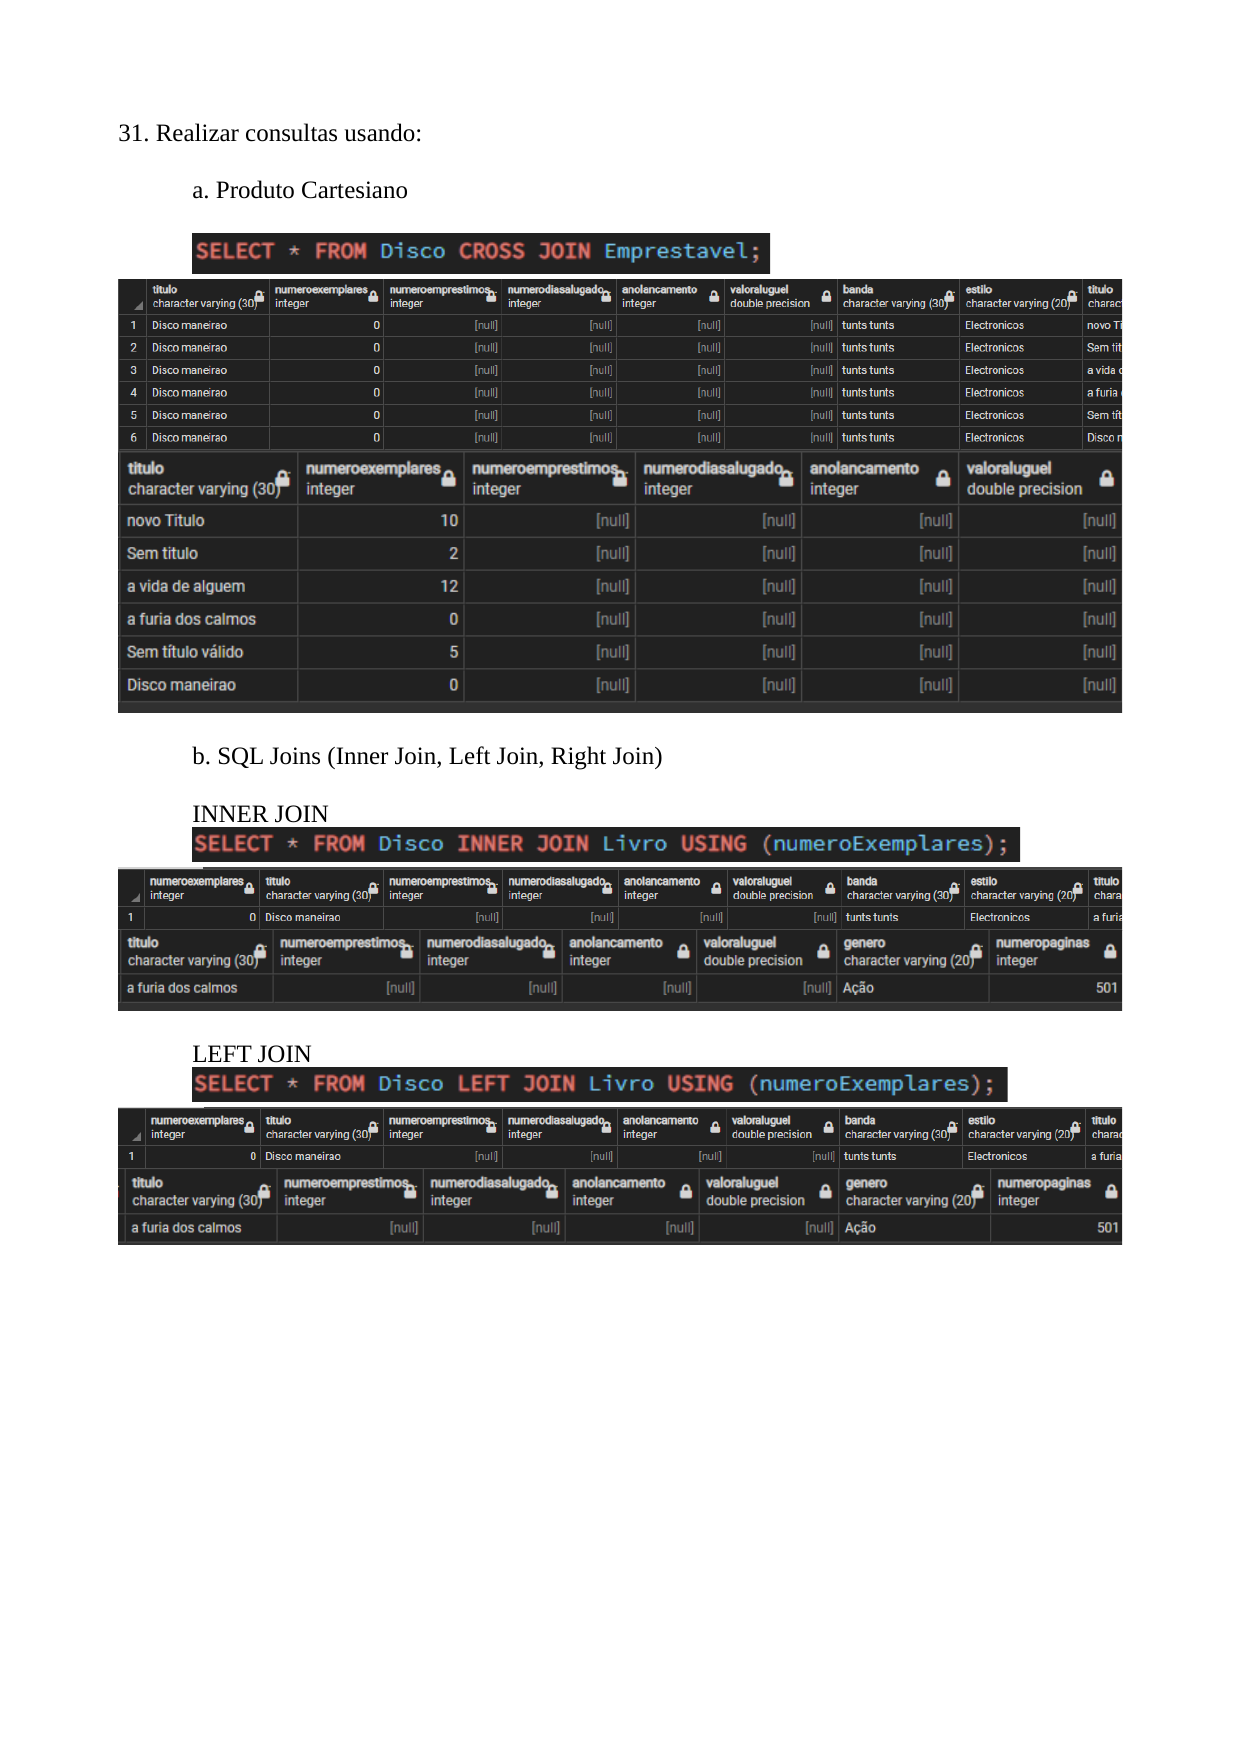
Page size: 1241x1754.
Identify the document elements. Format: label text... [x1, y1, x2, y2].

picture [192, 233, 770, 274]
picture [118, 867, 1123, 1011]
text INNER JOIN [118, 799, 1122, 827]
text a. Produto Cartesiano [118, 176, 1122, 204]
picture [118, 1107, 1123, 1245]
text LEFT JOIN [118, 1039, 1122, 1068]
picture [118, 279, 1123, 713]
text 31. Realizar consultas usando: [118, 118, 1122, 147]
picture [192, 827, 1020, 862]
text b. SQL Joins (Inner Join, Left Join, Right Join) [118, 741, 1122, 770]
picture [192, 1067, 1008, 1102]
